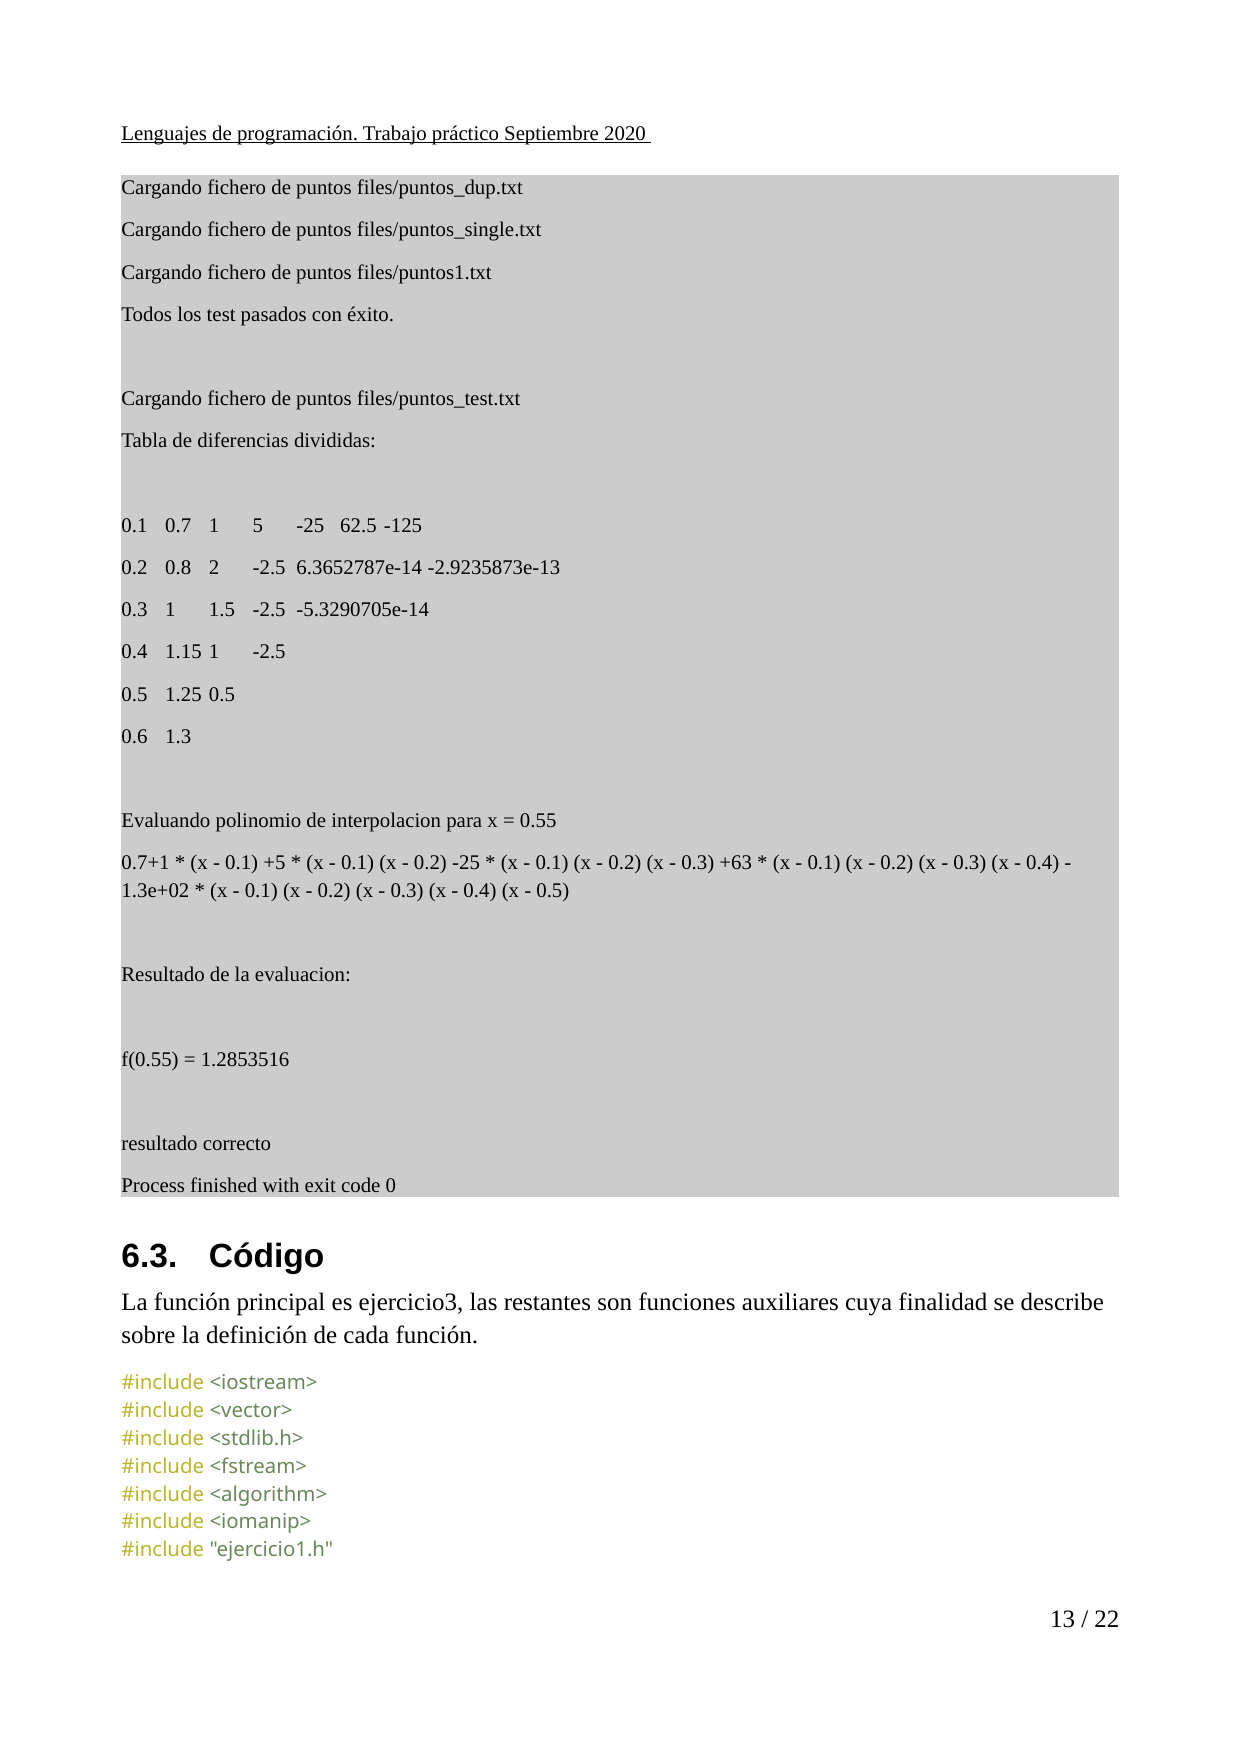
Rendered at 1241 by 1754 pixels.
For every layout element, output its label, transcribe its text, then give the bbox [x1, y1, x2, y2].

text Cargando fichero de puntos files/puntos_single.txt [121, 217, 1119, 241]
text #include <fstream> [121, 1451, 1119, 1479]
text 0.4 1.15 1 -2.5 [121, 639, 1119, 663]
text 0.3 1 1.5 -2.5 -5.3290705e-14 [121, 597, 1119, 621]
text resultado correcto [121, 1131, 1119, 1155]
subtitle Código [121, 1236, 1119, 1275]
text #include <algorithm> [121, 1479, 1119, 1507]
text Cargando fichero de puntos files/puntos_dup.txt [121, 175, 1119, 199]
text #include <iomanip> [121, 1507, 1119, 1535]
text Process finished with exit code 0 [121, 1173, 1119, 1197]
text 0.6 1.3 [121, 724, 1119, 748]
text 0.7+1 * (x - 0.1) +5 * (x - 0.1) (x - 0.2) -25 * (x - 0.1) (x - 0.2) (x - 0.3) +63 * (x - 0.1) (x - 0.2) (x - 0.3) (x - 0.4) -1.3e+02 * (x - 0.1) (x - 0.2) (x - 0.3) (x - 0.4) (x - 0.5) [121, 850, 1119, 902]
text La función principal es ejercicio3, las restantes son funciones auxiliares cuya finalidad se describe sobre la definición de cada función. [121, 1287, 1119, 1349]
text f(0.55) = 1.2853516 [121, 1047, 1119, 1071]
text Cargando fichero de puntos files/puntos_test.txt [121, 386, 1119, 410]
text Resultado de la evaluacion: [121, 962, 1119, 986]
text 0.2 0.8 2 -2.5 6.3652787e-14 -2.9235873e-13 [121, 555, 1119, 579]
text #include <iostream> [121, 1368, 1119, 1396]
text Tabla de diferencias divididas: [121, 428, 1119, 452]
text #include <stdlib.h> [121, 1423, 1119, 1451]
text #include "ejercicio1.h" [121, 1535, 1119, 1563]
text 0.5 1.25 0.5 [121, 681, 1119, 706]
text 0.1 0.7 1 5 -25 62.5 -125 [121, 513, 1119, 537]
text #include <vector> [121, 1396, 1119, 1423]
text Evaluando polinomio de interpolacion para x = 0.55 [121, 808, 1119, 832]
text Cargando fichero de puntos files/puntos1.txt [121, 259, 1119, 284]
text Todos los test pasados con éxito. [121, 302, 1119, 326]
